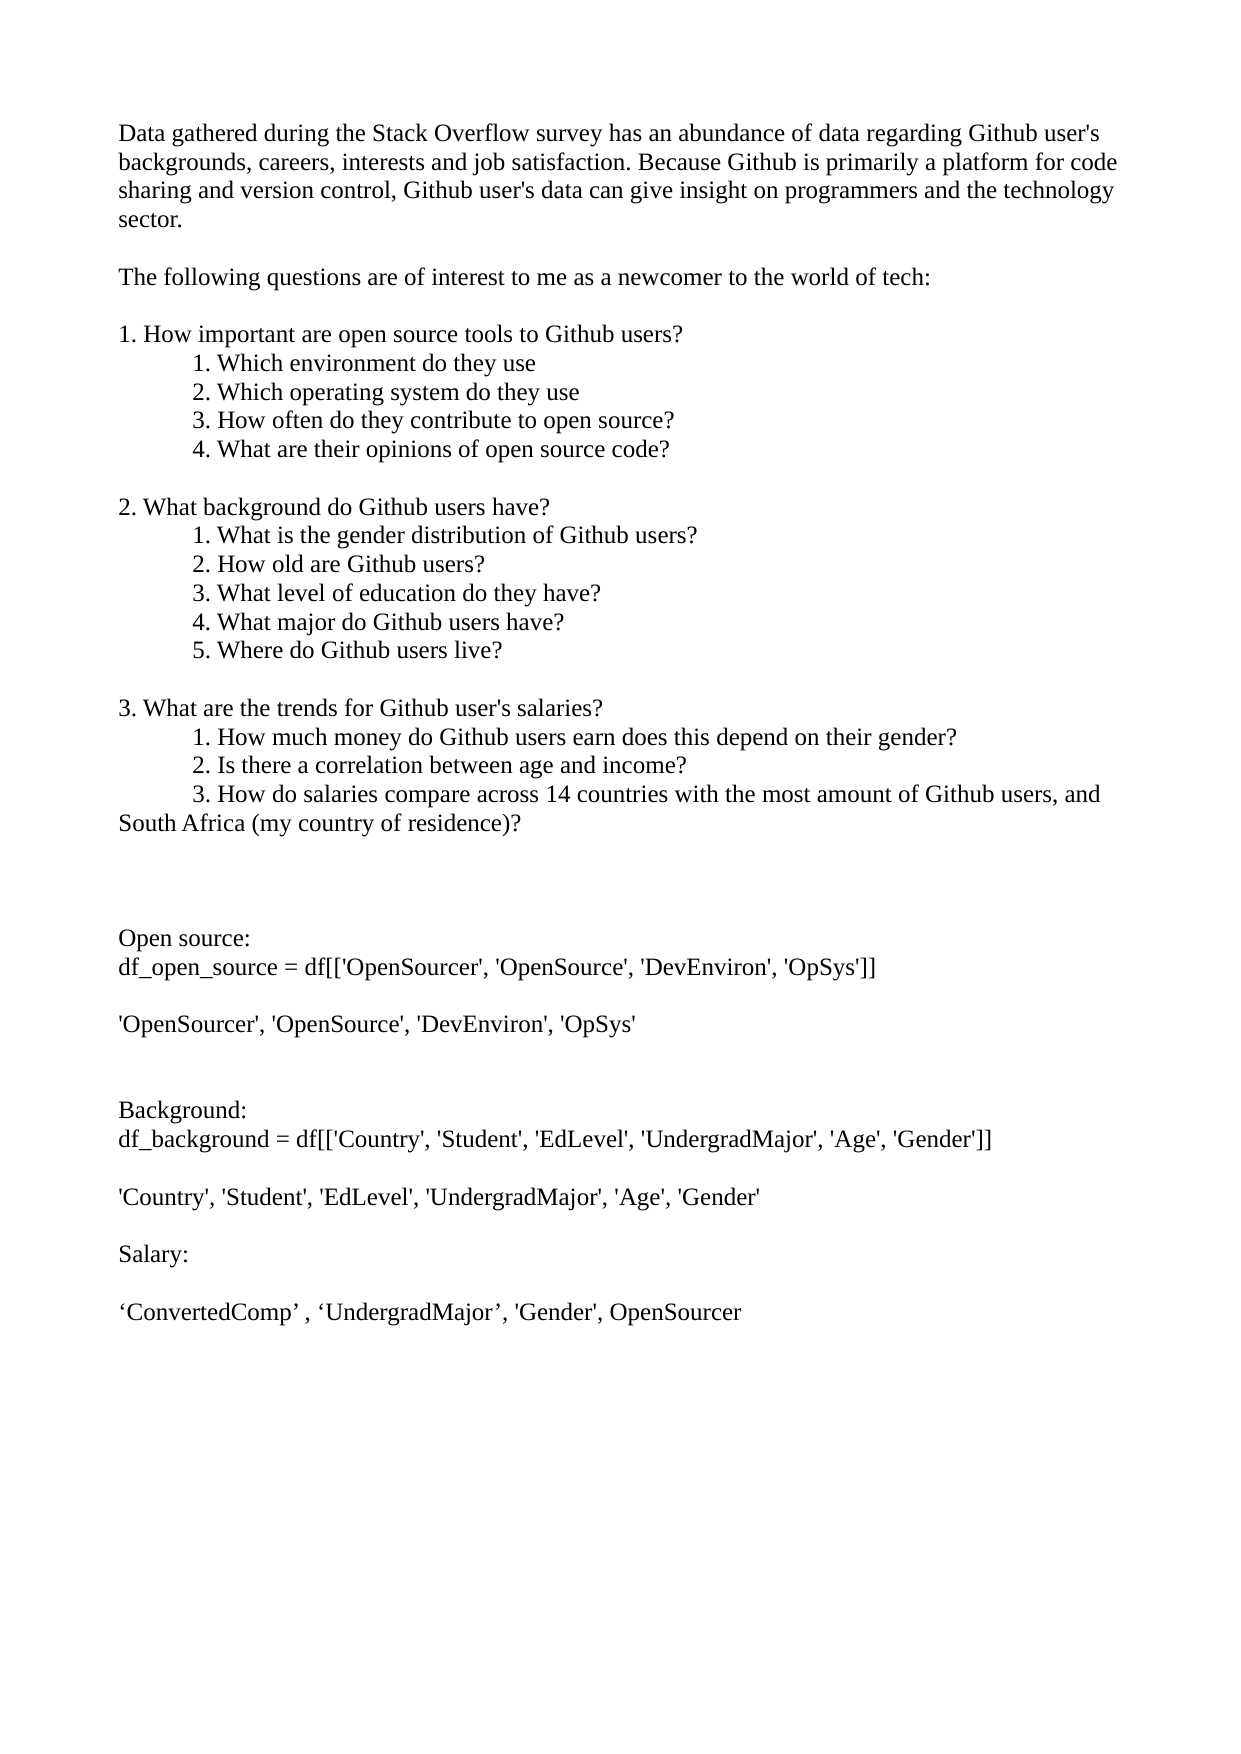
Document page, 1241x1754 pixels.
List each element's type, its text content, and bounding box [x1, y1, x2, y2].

text 1. What is the gender distribution of Github users? [118, 521, 1122, 549]
text df_open_source = df[['OpenSourcer', 'OpenSource', 'DevEnviron', 'OpSys']] [118, 952, 1122, 981]
text 2. How old are Github users? [118, 549, 1122, 578]
text 2. Which operating system do they use [118, 377, 1122, 406]
text 3. What are the trends for Github user's salaries? [118, 693, 1122, 722]
text 1. How important are open source tools to Github users? [118, 319, 1122, 348]
text Data gathered during the Stack Overflow survey has an abundance of data regarding Github user's backgrounds, careers, interests and job satisfaction. Because Github is primarily a platform for code sharing and version control, Github user's data can give insight on programmers and the technology sector. [118, 118, 1122, 233]
text 'Country', 'Student', 'EdLevel', 'UndergradMajor', 'Age', 'Gender' [118, 1182, 1122, 1211]
text df_background = df[['Country', 'Student', 'EdLevel', 'UndergradMajor', 'Age', 'Gender']] [118, 1124, 1122, 1153]
text 1. How much money do Github users earn does this depend on their gender? [118, 722, 1122, 751]
text 2. Is there a correlation between age and income? [118, 751, 1122, 779]
text 4. What major do Github users have? [118, 607, 1122, 636]
text 3. What level of education do they have? [118, 578, 1122, 607]
text 4. What are their opinions of open source code? [118, 434, 1122, 463]
text ‘ConvertedComp’ , ‘UndergradMajor’, 'Gender', OpenSourcer [118, 1297, 1122, 1326]
text Background: [118, 1096, 1122, 1124]
text 1. Which environment do they use [118, 348, 1122, 377]
text 5. Where do Github users live? [118, 636, 1122, 664]
text 'OpenSourcer', 'OpenSource', 'DevEnviron', 'OpSys' [118, 1009, 1122, 1038]
text 3. How do salaries compare across 14 countries with the most amount of Github users, and South Africa (my country of residence)? [118, 779, 1122, 837]
text 3. How often do they contribute to open source? [118, 406, 1122, 434]
text Salary: [118, 1239, 1122, 1268]
text Open source: [118, 923, 1122, 952]
text 2. What background do Github users have? [118, 492, 1122, 521]
text The following questions are of interest to me as a newcomer to the world of tech: [118, 262, 1122, 291]
